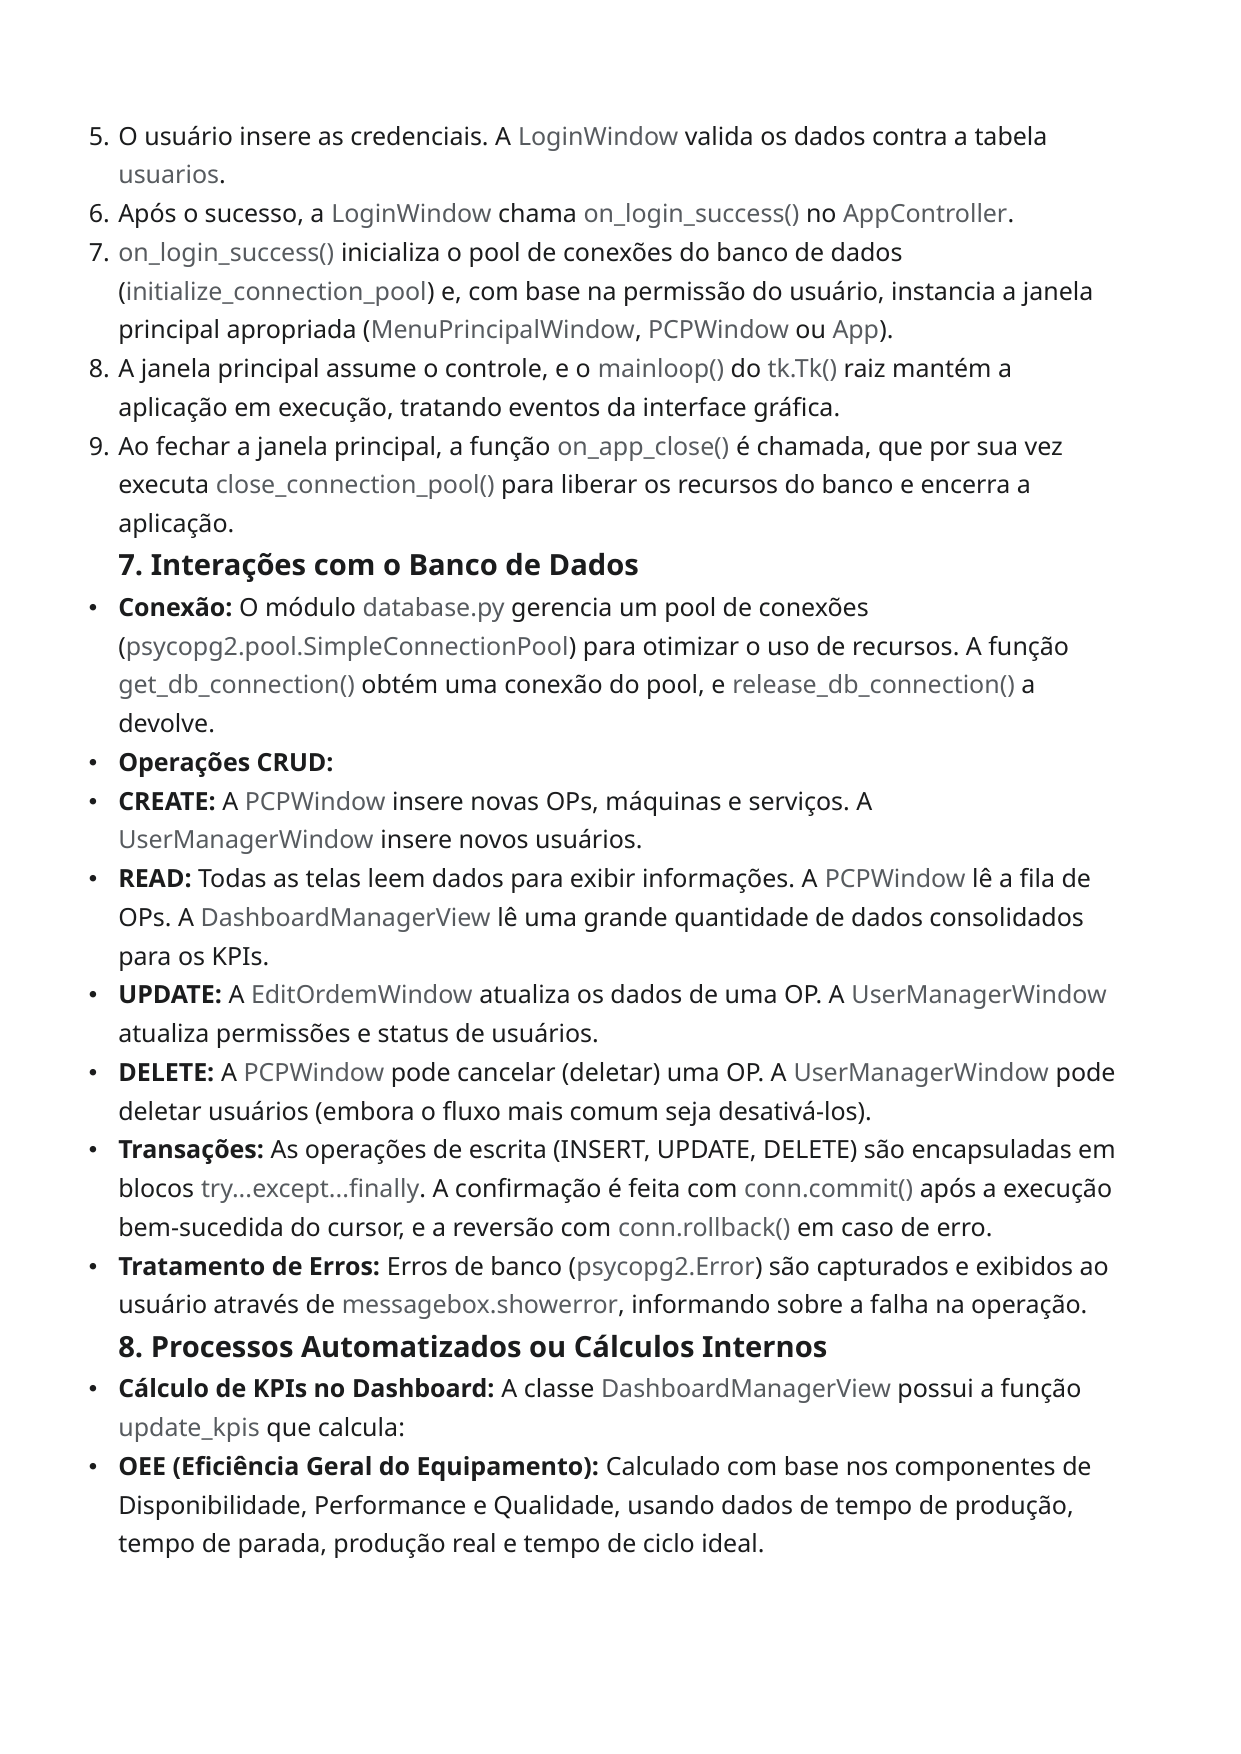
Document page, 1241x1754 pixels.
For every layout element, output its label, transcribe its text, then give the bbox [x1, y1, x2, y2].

list Ao fechar a janela principal, a função on_app_close() é chamada, que por sua vez executa close_connection_pool() para liberar os recursos do banco e encerra a aplicação. [118, 428, 1122, 540]
list READ: Todas as telas leem dados para exibir informações. A PCPWindow lê a fila de OPs. A DashboardManagerView lê uma grande quantidade de dados consolidados para os KPIs. [118, 861, 1122, 972]
list on_login_success() inicializa o pool de conexões do banco de dados (initialize_connection_pool) e, com base na permissão do usuário, instancia a janela principal apropriada (MenuPrincipalWindow, PCPWindow ou App). [118, 234, 1122, 346]
list OEE (Eficiência Geral do Equipamento): Calculado com base nos componentes de Disponibilidade, Performance e Qualidade, usando dados de tempo de produção, tempo de parada, produção real e tempo de ciclo ideal. [118, 1448, 1122, 1560]
list UPDATE: A EditOrdemWindow atualiza os dados de uma OP. A UserManagerWindow atualiza permissões e status de usuários. [118, 977, 1122, 1050]
subtitle 7. Interações com o Banco de Dados [118, 544, 1122, 584]
list CREATE: A PCPWindow insere novas OPs, máquinas e serviços. A UserManagerWindow insere novos usuários. [118, 783, 1122, 856]
list Operações CRUD: [118, 744, 1122, 779]
list DELETE: A PCPWindow pode cancelar (deletar) uma OP. A UserManagerWindow pode deletar usuários (embora o fluxo mais comum seja desativá-los). [118, 1054, 1122, 1127]
list A janela principal assume o controle, e o mainloop() do tk.Tk() raiz mantém a aplicação em execução, tratando eventos da interface gráfica. [118, 351, 1122, 423]
list Transações: As operações de escrita (INSERT, UPDATE, DELETE) são encapsuladas em blocos try...except...finally. A confirmação é feita com conn.commit() após a execução bem-sucedida do cursor, e a reversão com conn.rollback() em caso de erro. [118, 1132, 1122, 1244]
list Cálculo de KPIs no Dashboard: A classe DashboardManagerView possui a função update_kpis que calcula: [118, 1371, 1122, 1444]
subtitle 8. Processos Automatizados ou Cálculos Internos [118, 1326, 1122, 1366]
list Após o sucesso, a LoginWindow chama on_login_success() no AppController. [118, 196, 1122, 230]
list Tratamento de Erros: Erros de banco (psycopg2.Error) são capturados e exibidos ao usuário através de messagebox.showerror, informando sobre a falha na operação. [118, 1248, 1122, 1321]
list O usuário insere as credenciais. A LoginWindow valida os dados contra a tabela usuarios. [118, 118, 1122, 191]
list Conexão: O módulo database.py gerencia um pool de conexões (psycopg2.pool.SimpleConnectionPool) para otimizar o uso de recursos. A função get_db_connection() obtém uma conexão do pool, e release_db_connection() a devolve. [118, 589, 1122, 740]
